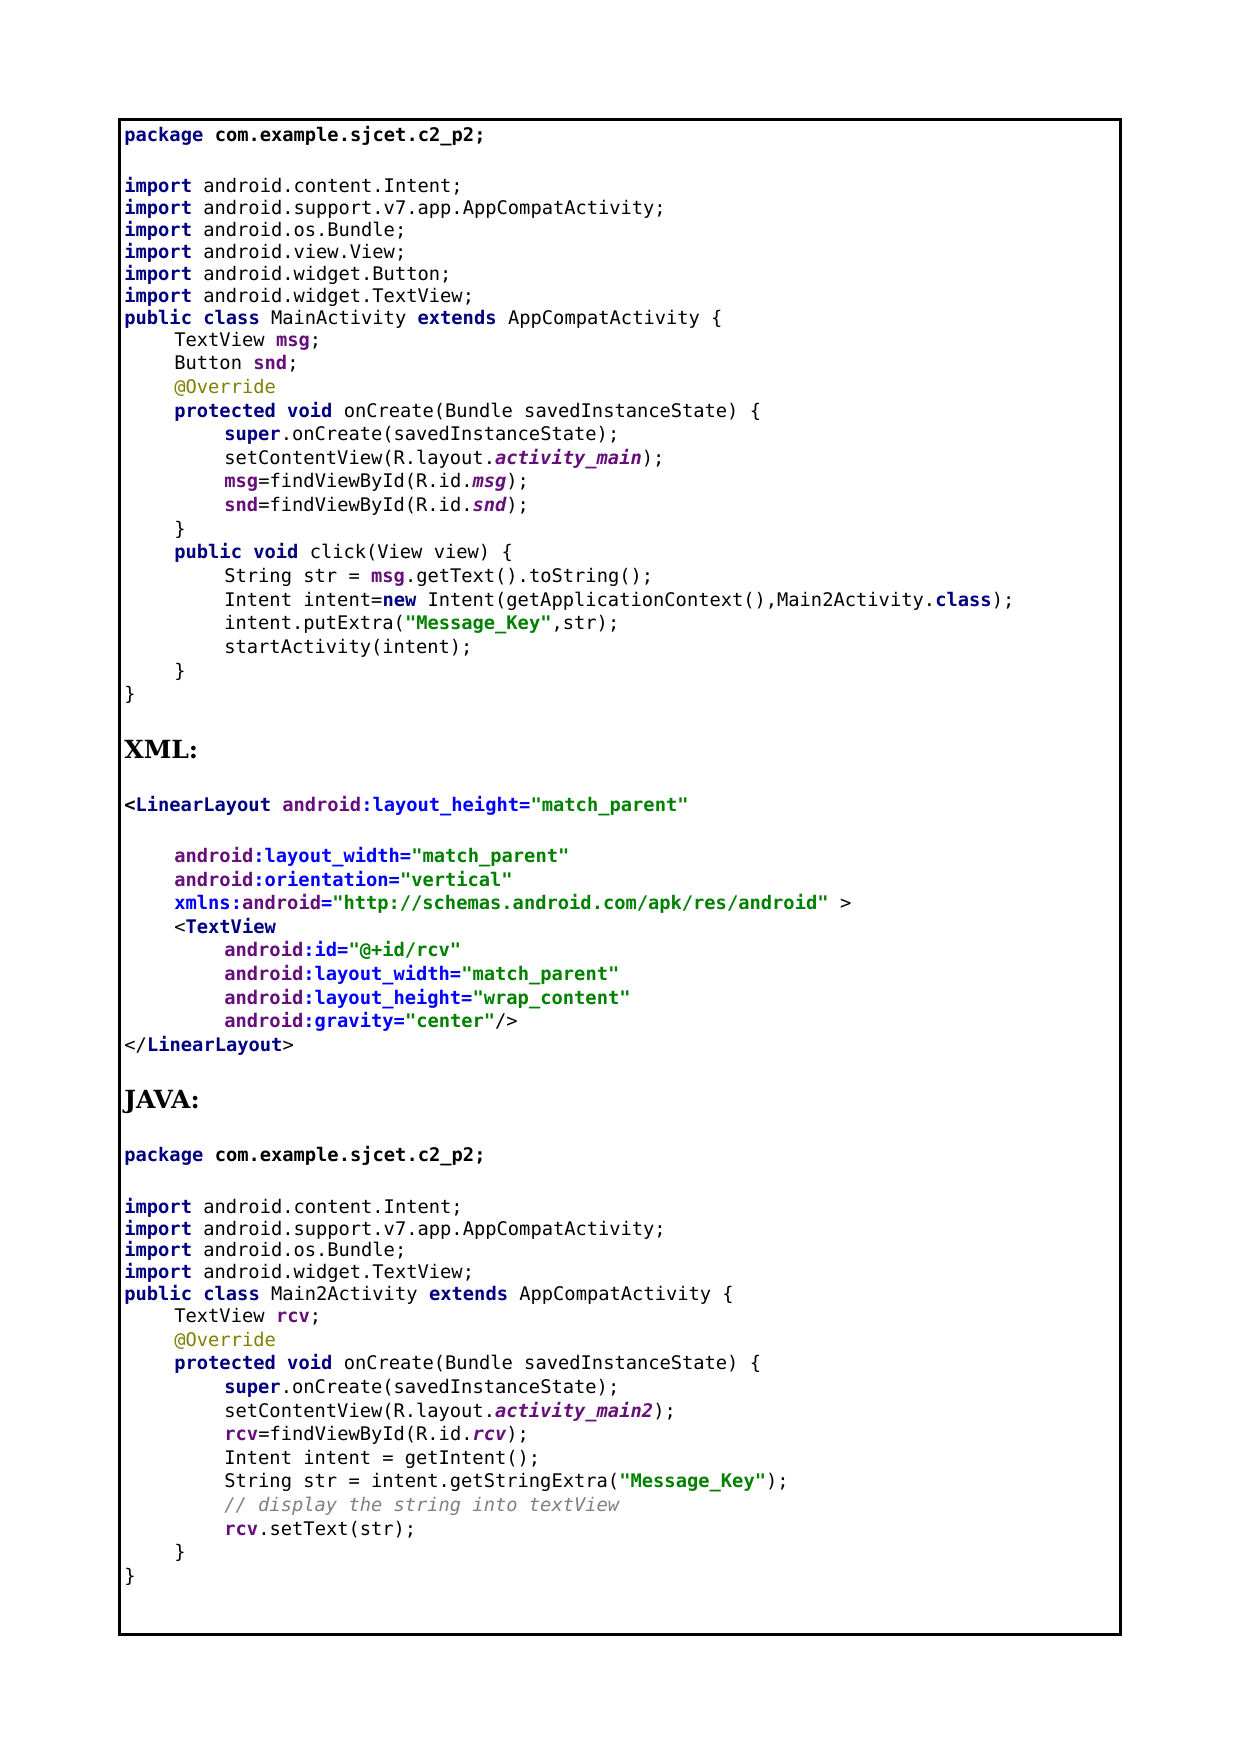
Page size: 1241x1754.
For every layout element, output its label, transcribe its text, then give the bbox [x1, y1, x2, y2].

text Intent intent=new Intent(getApplicationContext(),Main2Activity.class); [124, 589, 1116, 612]
text <LinearLayout android:layout_height="match_parent" [124, 793, 1116, 815]
text @Override [124, 376, 1116, 399]
text } [124, 518, 1116, 541]
text intent.putExtra("Message_Key",str); [124, 612, 1116, 636]
text import android.content.Intent; [124, 176, 1116, 197]
text </LinearLayout> [124, 1034, 1116, 1056]
text snd=findViewById(R.id.snd); [124, 494, 1116, 518]
text import android.content.Intent; [124, 1196, 1116, 1217]
text import android.view.View; [124, 241, 1116, 263]
text rcv.setText(str); [124, 1518, 1116, 1541]
text import android.os.Bundle; [124, 219, 1116, 241]
text TextView msg; [124, 329, 1116, 352]
text import android.widget.TextView; [124, 285, 1116, 307]
text android:layout_width="match_parent" [124, 845, 1116, 868]
text android:gravity="center"/> [124, 1010, 1116, 1034]
text // display the string into textView [124, 1494, 1116, 1518]
text android:id="@+id/rcv" [124, 939, 1116, 963]
text Intent intent = getIntent(); [124, 1447, 1116, 1471]
text } [124, 660, 1116, 683]
text import android.widget.TextView; [124, 1261, 1116, 1283]
text JAVA: [124, 1085, 1116, 1115]
text public void click(View view) { [124, 541, 1116, 565]
text public class MainActivity extends AppCompatActivity { [124, 307, 1116, 329]
text @Override [124, 1329, 1116, 1352]
text protected void onCreate(Bundle savedInstanceState) { [124, 1352, 1116, 1376]
text android:layout_width="match_parent" [124, 963, 1116, 987]
text msg=findViewById(R.id.msg); [124, 471, 1116, 494]
text android:orientation="vertical" [124, 868, 1116, 892]
text } [124, 1565, 1116, 1587]
text } [124, 683, 1116, 705]
text startActivity(intent); [124, 636, 1116, 660]
text super.onCreate(savedInstanceState); [124, 423, 1116, 447]
text import android.support.v7.app.AppCompatActivity; [124, 1217, 1116, 1239]
text android:layout_height="wrap_content" [124, 987, 1116, 1010]
text setContentView(R.layout.activity_main2); [124, 1399, 1116, 1423]
text import android.support.v7.app.AppCompatActivity; [124, 197, 1116, 219]
text package com.example.sjcet.c2_p2; [124, 1144, 1116, 1166]
text xmlns:android="http://schemas.android.com/apk/res/android" > [124, 892, 1116, 916]
text XML: [124, 735, 1116, 764]
text TextView rcv; [124, 1305, 1116, 1329]
text import android.widget.Button; [124, 263, 1116, 285]
text Button snd; [124, 352, 1116, 376]
text package com.example.sjcet.c2_p2; [124, 124, 1116, 146]
text } [124, 1541, 1116, 1565]
text super.onCreate(savedInstanceState); [124, 1376, 1116, 1399]
text setContentView(R.layout.activity_main); [124, 447, 1116, 471]
text protected void onCreate(Bundle savedInstanceState) { [124, 399, 1116, 423]
text rcv=findViewById(R.id.rcv); [124, 1423, 1116, 1447]
text import android.os.Bundle; [124, 1239, 1116, 1261]
text public class Main2Activity extends AppCompatActivity { [124, 1283, 1116, 1305]
text String str = intent.getStringExtra("Message_Key"); [124, 1471, 1116, 1494]
text String str = msg.getText().toString(); [124, 565, 1116, 589]
text <TextView [124, 916, 1116, 939]
